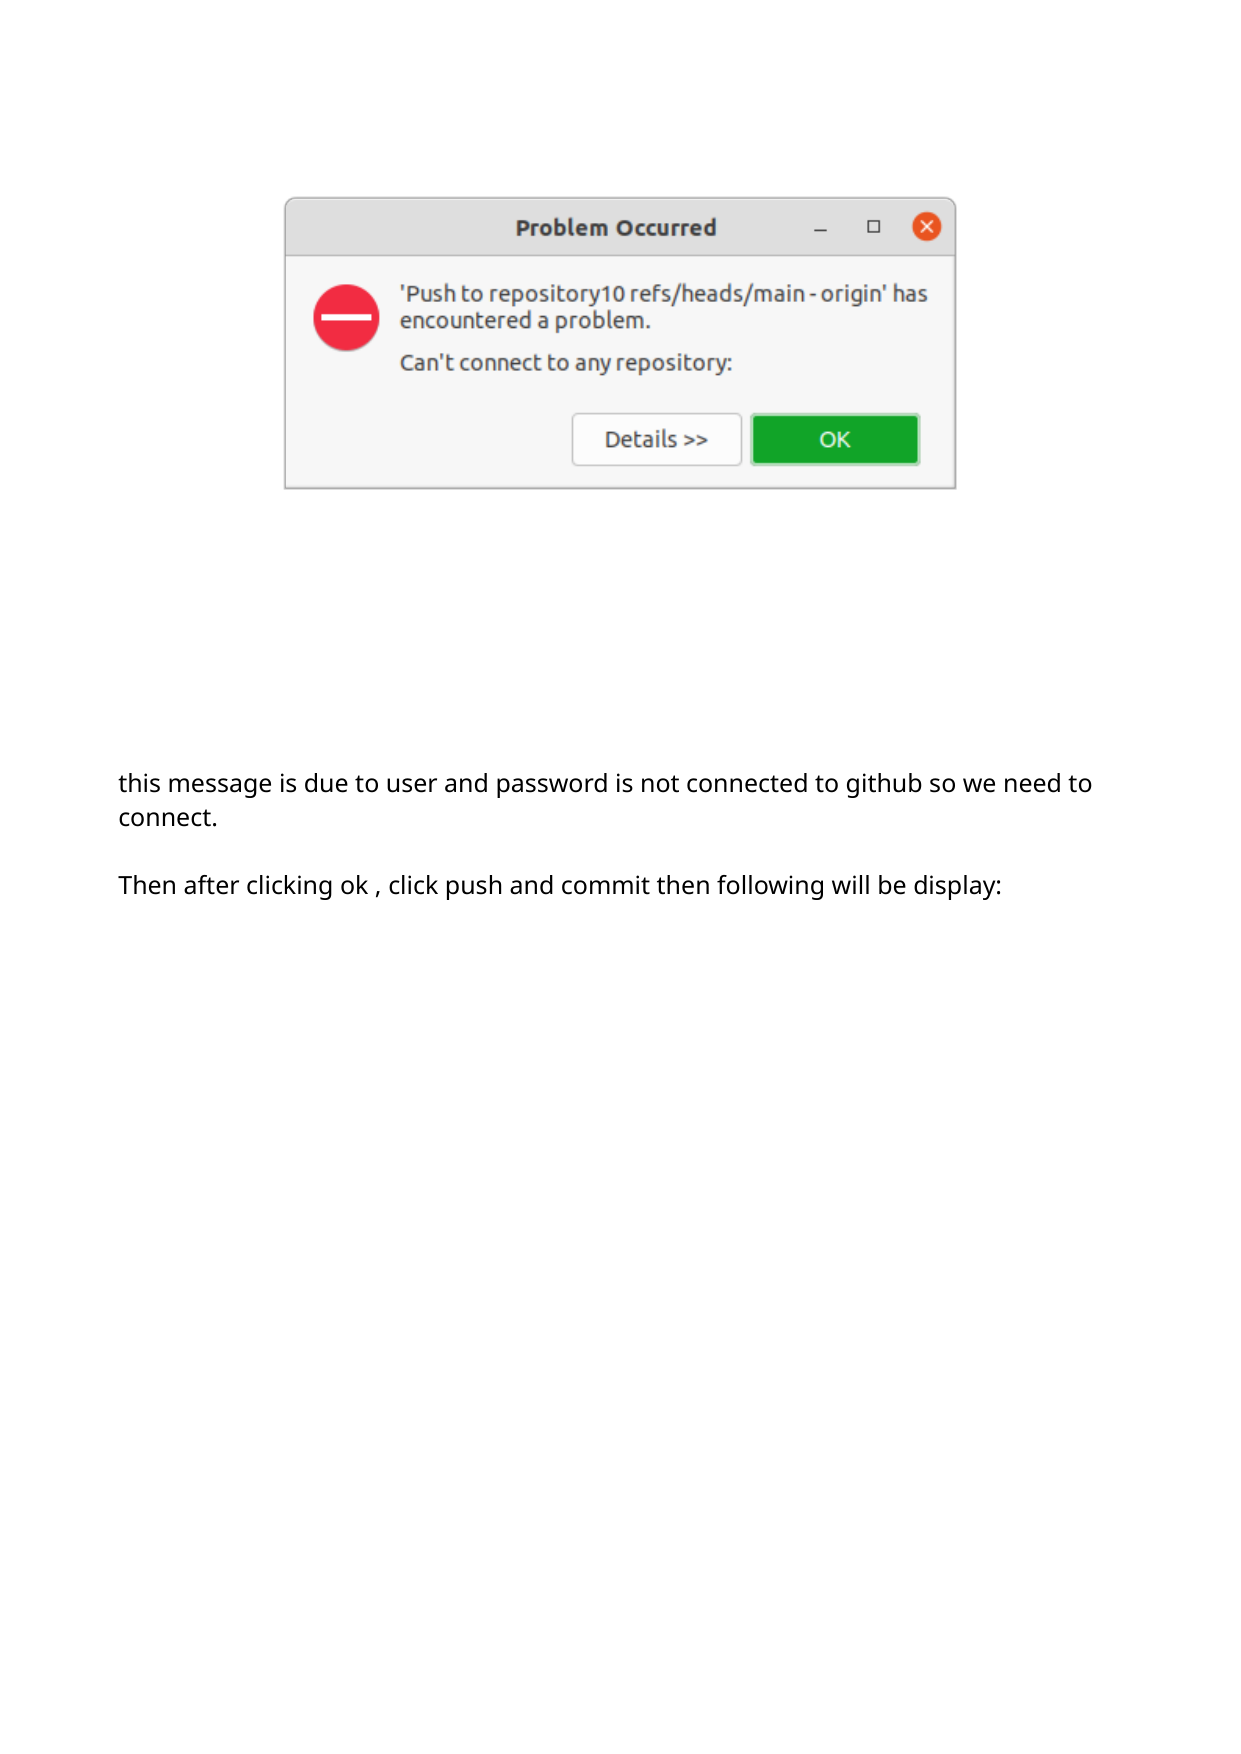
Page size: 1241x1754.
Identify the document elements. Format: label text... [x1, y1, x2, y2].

text Then after clicking ok , click push and commit then following will be display: [118, 867, 1122, 902]
picture [270, 186, 970, 504]
text this message is due to user and password is not connected to github so we need to connect. [118, 765, 1122, 833]
